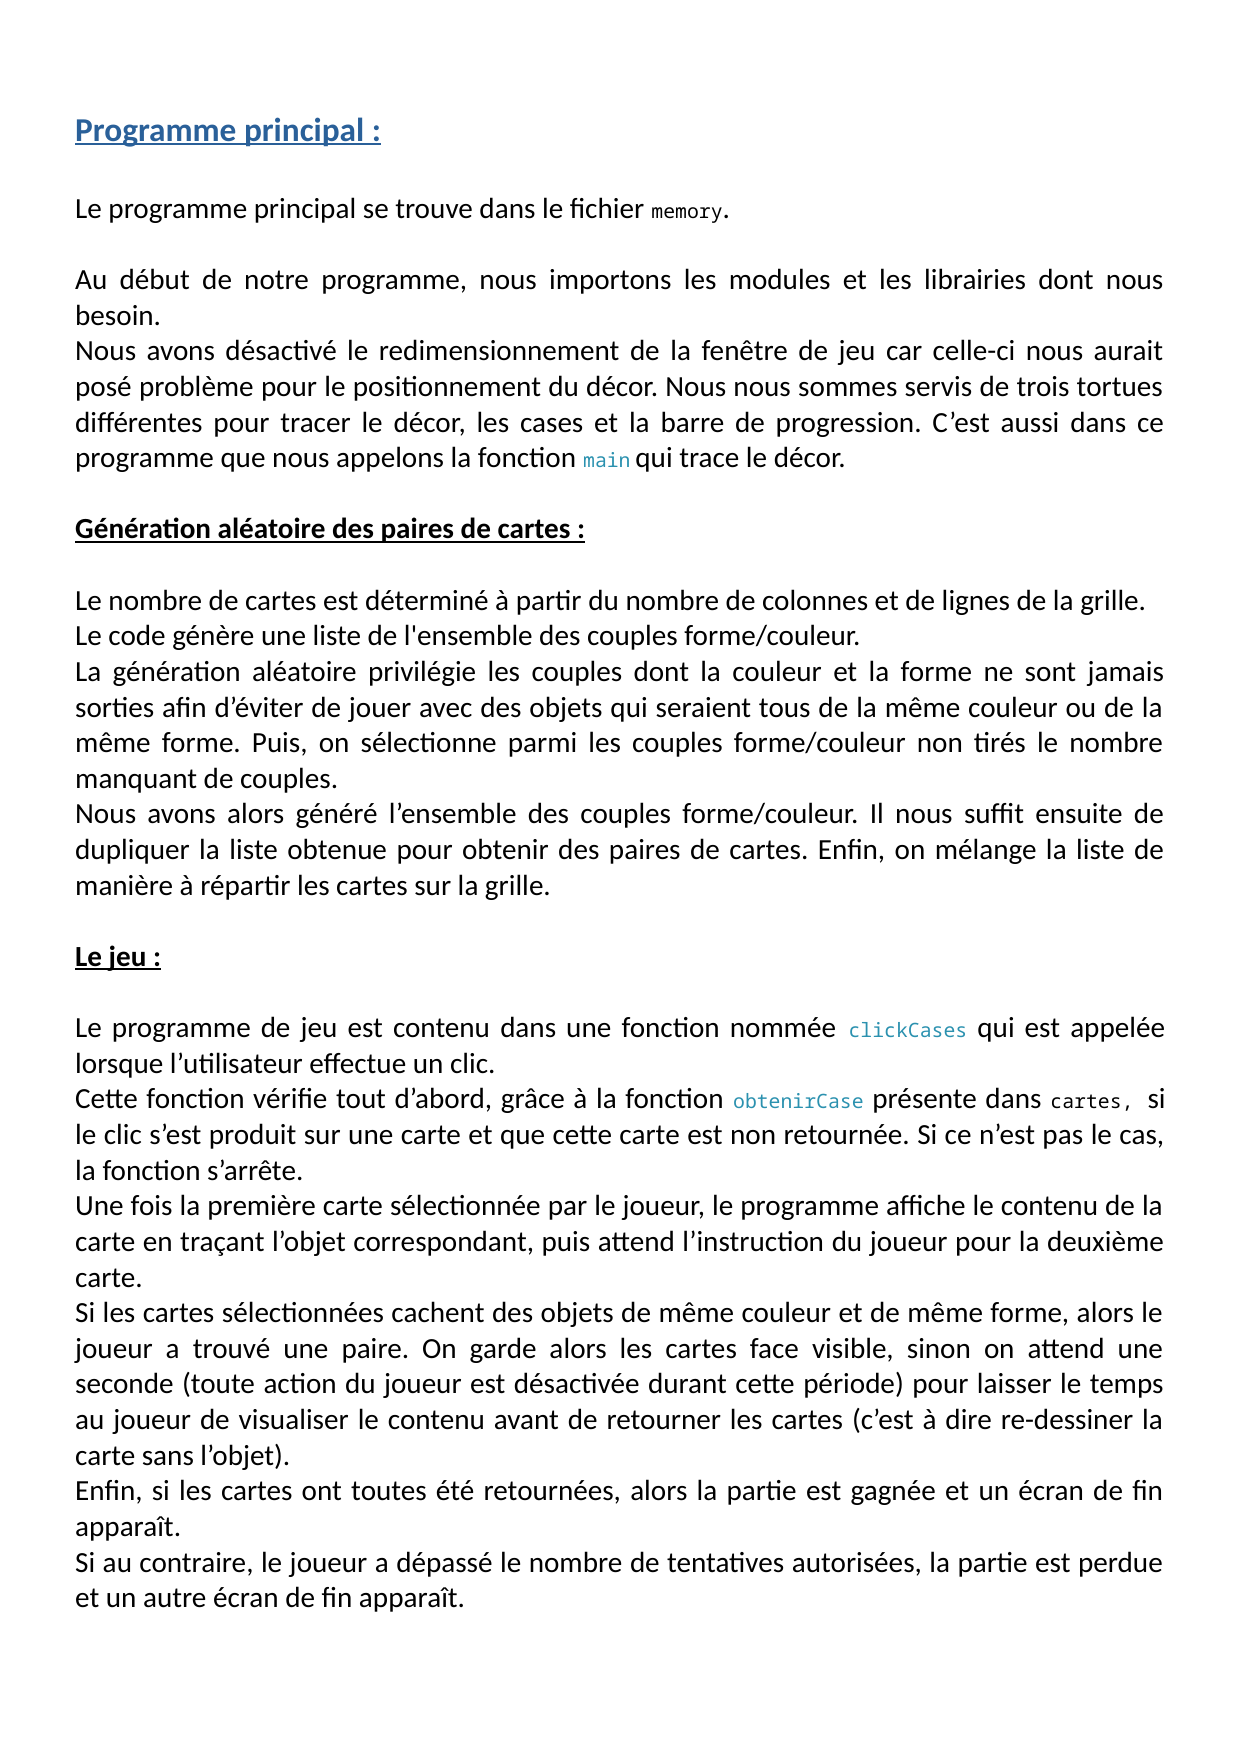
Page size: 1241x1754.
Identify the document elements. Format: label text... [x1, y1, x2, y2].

text Le programme principal se trouve dans le fichier memory. [75, 190, 1165, 226]
subtitle Génération aléatoire des paires de cartes : [75, 511, 1165, 546]
subtitle Le jeu : [75, 938, 1165, 974]
text La génération aléatoire privilégie les couples dont la couleur et la forme ne sont jamais sorties afin d’éviter de jouer avec des objets qui seraient tous de la même couleur ou de la même forme. Puis, on sélectionne parmi les couples forme/couleur non tirés le nombre manquant de couples. [75, 653, 1165, 796]
text Au début de notre programme, nous importons les modules et les librairies dont nous besoin. [75, 261, 1165, 332]
text Le nombre de cartes est déterminé à partir du nombre de colonnes et de lignes de la grille. [75, 546, 1165, 617]
text Nous avons alors généré l’ensemble des couples forme/couleur. Il nous suffit ensuite de dupliquer la liste obtenue pour obtenir des paires de cartes. Enfin, on mélange la liste de manière à répartir les cartes sur la grille. [75, 796, 1165, 902]
text Si au contraire, le joueur a dépassé le nombre de tentatives autorisées, la partie est perdue et un autre écran de fin apparaît. [75, 1544, 1165, 1615]
text Le programme de jeu est contenu dans une fonction nommée clickCases qui est appelée lorsque l’utilisateur effectue un clic. [75, 1009, 1165, 1081]
text Enfin, si les cartes ont toutes été retournées, alors la partie est gagnée et un écran de fin apparaît. [75, 1472, 1165, 1544]
text Nous avons désactivé le redimensionnement de la fenêtre de jeu car celle-ci nous aurait posé problème pour le positionnement du décor. Nous nous sommes servis de trois tortues différentes pour tracer le décor, les cases et la barre de progression. C’est aussi dans ce programme que nous appelons la fonction main qui trace le décor. [75, 332, 1165, 475]
text Une fois la première carte sélectionnée par le joueur, le programme affiche le contenu de la carte en traçant l’objet correspondant, puis attend l’instruction du joueur pour la deuxième carte. [75, 1187, 1165, 1294]
text Le code génère une liste de l'ensemble des couples forme/couleur. [75, 617, 1165, 653]
text Si les cartes sélectionnées cachent des objets de même couleur et de même forme, alors le joueur a trouvé une paire. On garde alors les cartes face visible, sinon on attend une seconde (toute action du joueur est désactivée durant cette période) pour laisser le temps au joueur de visualiser le contenu avant de retourner les cartes (c’est à dire re-dessiner la carte sans l’objet). [75, 1294, 1165, 1472]
text Cette fonction vérifie tout d’abord, grâce à la fonction obtenirCase présente dans cartes, si le clic s’est produit sur une carte et que cette carte est non retournée. Si ce n’est pas le cas, la fonction s’arrête. [75, 1081, 1165, 1187]
subtitle Programme principal : [75, 108, 1165, 149]
